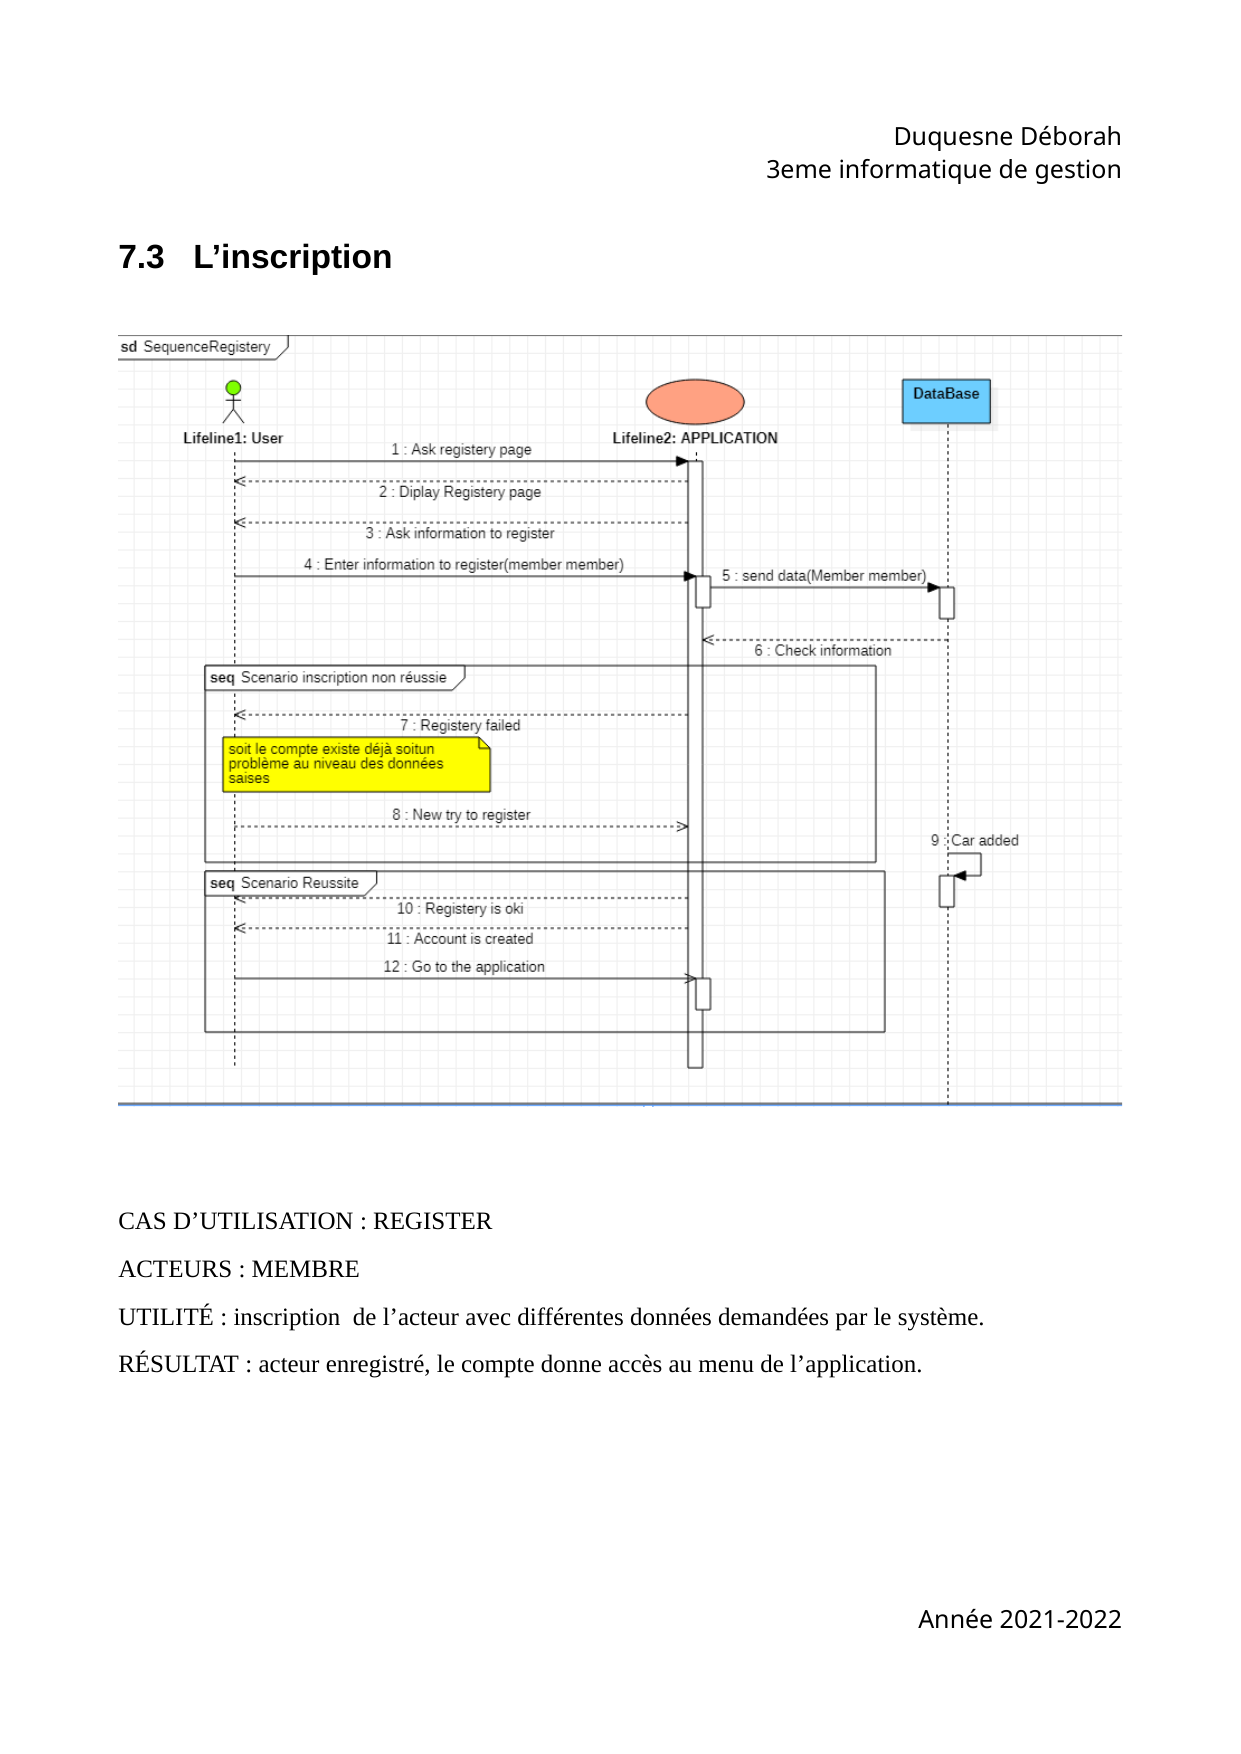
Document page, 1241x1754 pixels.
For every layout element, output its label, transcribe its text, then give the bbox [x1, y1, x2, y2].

text CAS D’UTILISATION : REGISTER [118, 1206, 1122, 1235]
text UTILITÉ : inscription de l’acteur avec différentes données demandées par le système. [118, 1302, 1122, 1330]
picture [118, 335, 1123, 1107]
text RÉSULTAT : acteur enregistré, le compte donne accès au menu de l’application. [118, 1349, 1122, 1378]
subtitle L’inscription [118, 237, 1122, 275]
text ACTEURS : MEMBRE [118, 1254, 1122, 1283]
